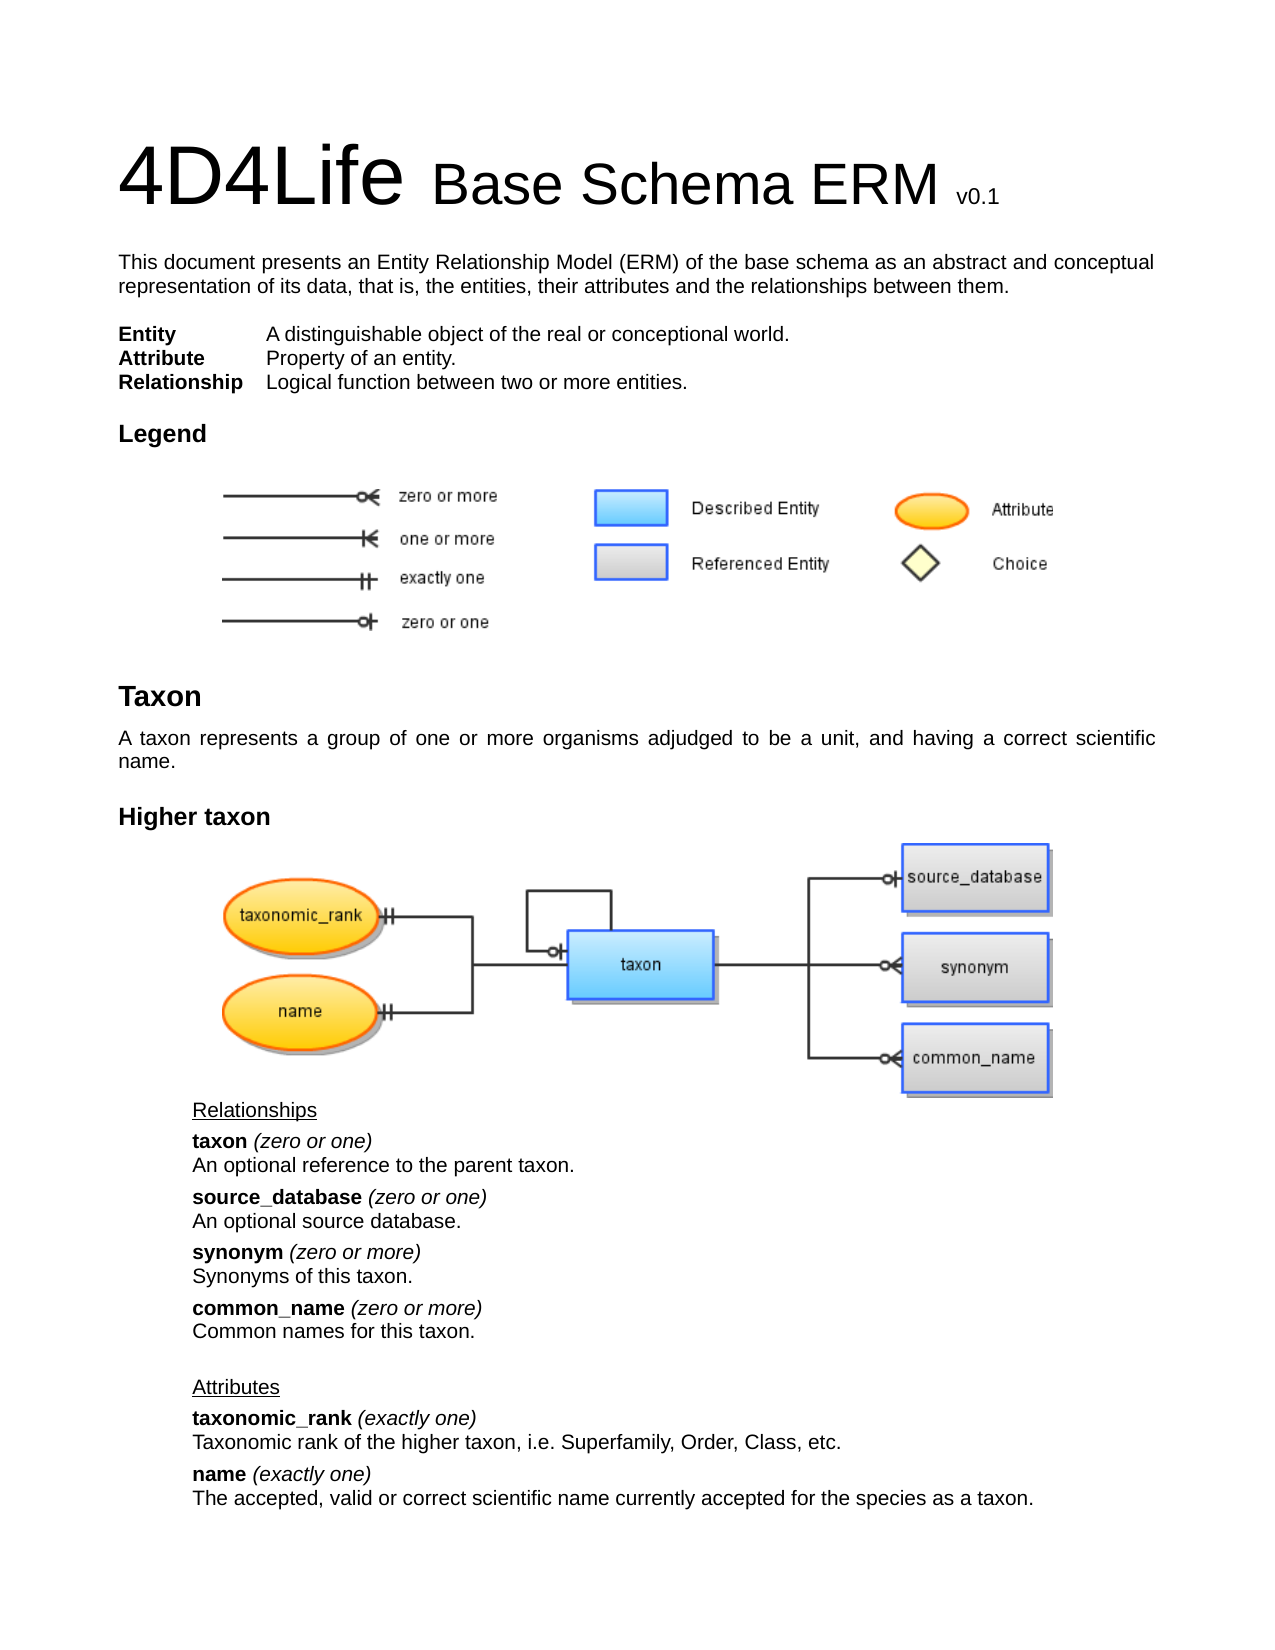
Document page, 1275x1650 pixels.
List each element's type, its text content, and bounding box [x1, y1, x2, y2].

text The accepted, valid or correct scientific name currently accepted for the species as a taxon. [192, 1486, 1157, 1509]
text Common names for this taxon. [192, 1319, 1157, 1343]
subtitle Taxon [118, 679, 1157, 713]
text Attributes [192, 1375, 1157, 1399]
text An optional source database. [192, 1208, 1157, 1232]
picture [222, 489, 1053, 631]
text Synonyms of this taxon. [192, 1264, 1157, 1288]
text 4D4Life Base Schema ERM v0.1 [118, 118, 1157, 223]
text name (exactly one) [192, 1462, 1157, 1486]
text Taxonomic rank of the higher taxon, i.e. Superfamily, Order, Class, etc. [192, 1430, 1157, 1454]
picture [222, 843, 1053, 1098]
text Relationships [192, 843, 1157, 1122]
text Entity A distinguishable object of the real or conceptional world. [118, 322, 1157, 346]
text taxonomic_rank (exactly one) [192, 1406, 1157, 1430]
text This document presents an Entity Relationship Model (ERM) of the base schema as an abstract and conceptual representation of its data, that is, the entities, their attributes and the relationships between them. [118, 250, 1157, 298]
text common_name (zero or more) [192, 1295, 1157, 1319]
text A taxon represents a group of one or more organisms adjudged to be a unit, and having a correct scientific name. [118, 725, 1157, 773]
text taxon (zero or one) [192, 1129, 1157, 1153]
subtitle Legend [118, 419, 1157, 447]
text Higher taxon [118, 802, 1157, 831]
text Relationship Logical function between two or more entities. [118, 370, 1157, 394]
text source_database (zero or one) [192, 1184, 1157, 1208]
text synonym (zero or more) [192, 1240, 1157, 1264]
text Attribute Property of an entity. [118, 346, 1157, 370]
text An optional reference to the parent taxon. [192, 1153, 1157, 1177]
